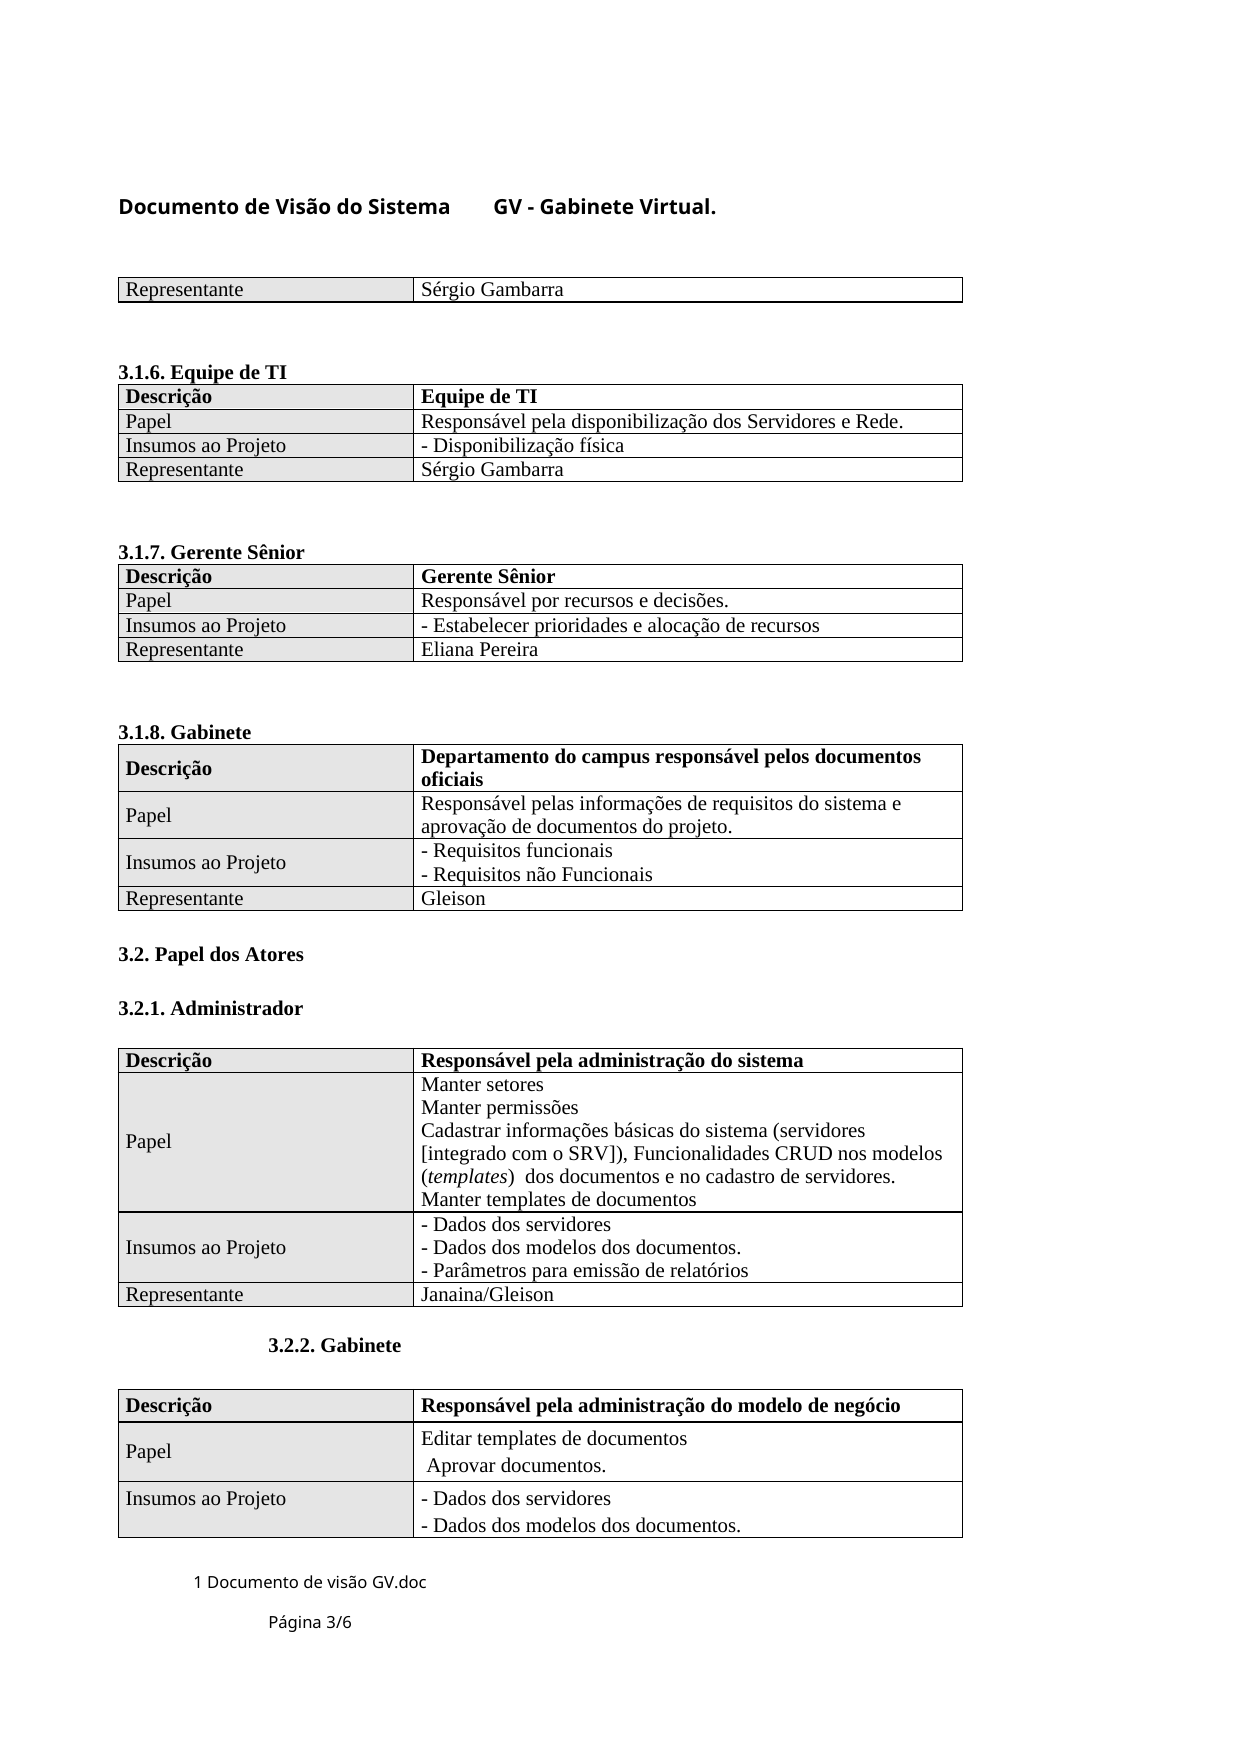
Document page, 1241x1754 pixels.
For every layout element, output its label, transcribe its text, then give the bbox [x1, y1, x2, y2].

text 3.1.7. Gerente Sênior [118, 541, 1170, 564]
table_cell Insumos ao Projeto [119, 614, 413, 637]
table_cell Papel [119, 410, 413, 433]
table_cell Editar templates de documentos Aprovar documentos. [414, 1423, 962, 1481]
table_cell Insumos ao Projeto [119, 1213, 413, 1282]
table_cell Insumos ao Projeto [119, 1482, 413, 1537]
table_cell Papel [119, 792, 413, 838]
table_cell Papel [119, 589, 413, 612]
table_header Equipe de TI [414, 385, 962, 408]
table_cell Representante [119, 278, 413, 301]
text 3.1.6. Equipe de TI [118, 361, 1170, 384]
table_header Responsável pela administração do sistema [414, 1049, 962, 1072]
table_header Departamento do campus responsável pelos documentos oficiais [414, 745, 962, 791]
table_cell - Disponibilização física [414, 434, 962, 457]
table_cell Representante [119, 458, 413, 481]
table_cell Sérgio Gambarra [414, 458, 962, 481]
table_cell Responsável por recursos e decisões. [414, 589, 962, 612]
table_header Descrição [119, 565, 413, 588]
table_cell Manter setores Manter permissões Cadastrar informações básicas do sistema (servidores [integrado com o SRV]), Funcionalidades CRUD nos modelos (templates) dos documentos e no cadastro de servidores. Manter templates de documentos [414, 1073, 962, 1211]
table_cell Papel [119, 1073, 413, 1211]
table_header Descrição [119, 745, 413, 791]
table_cell - Dados dos servidores - Dados dos modelos dos documentos. - Parâmetros para emissão de relatórios [414, 1213, 962, 1282]
text 3.2.2. Gabinete [268, 1334, 1170, 1357]
text 3.1.8. Gabinete [118, 721, 1170, 744]
table_cell Representante [119, 887, 413, 910]
table_header Responsável pela administração do modelo de negócio [414, 1390, 962, 1421]
table_cell Janaina/Gleison [414, 1283, 962, 1306]
table_cell Responsável pela disponibilização dos Servidores e Rede. [414, 410, 962, 433]
table_cell - Estabelecer prioridades e alocação de recursos [414, 614, 962, 637]
table_cell Representante [119, 1283, 413, 1306]
table_cell Insumos ao Projeto [119, 434, 413, 457]
table_cell Responsável pelas informações de requisitos do sistema e aprovação de documentos do projeto. [414, 792, 962, 838]
table_cell Eliana Pereira [414, 638, 962, 661]
table_header Descrição [119, 1390, 413, 1421]
table_cell - Requisitos funcionais - Requisitos não Funcionais [414, 839, 962, 886]
table_header Descrição [119, 1049, 413, 1072]
table_cell Gleison [414, 887, 962, 910]
table_cell Representante [119, 638, 413, 661]
table_cell Papel [119, 1423, 413, 1481]
table_cell Insumos ao Projeto [119, 839, 413, 886]
text 3.2.1. Administrador [118, 997, 1170, 1020]
table_header Descrição [119, 385, 413, 408]
table_cell Sérgio Gambarra [414, 278, 962, 301]
text 3.2. Papel dos Atores [118, 942, 1170, 966]
table_cell - Dados dos servidores - Dados dos modelos dos documentos. [414, 1482, 962, 1537]
table_header Gerente Sênior [414, 565, 962, 588]
